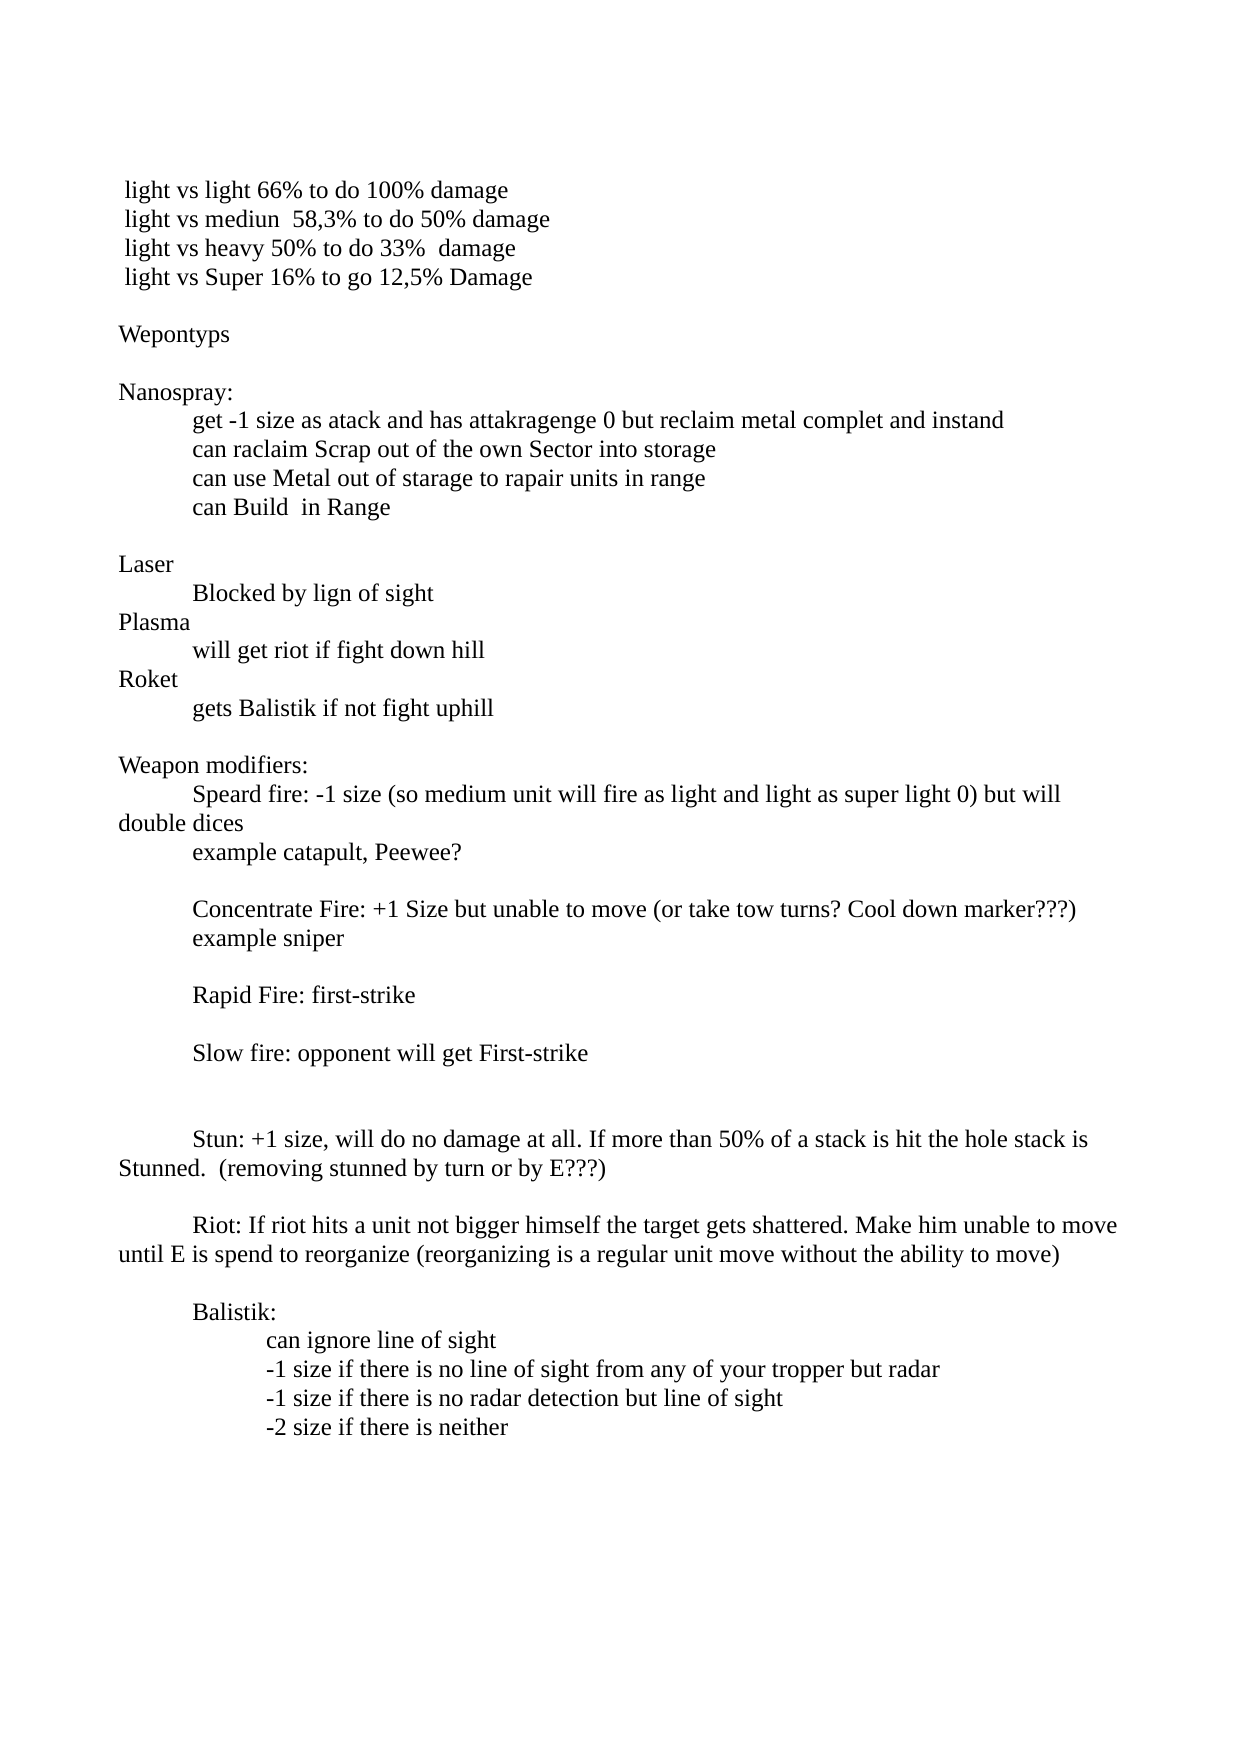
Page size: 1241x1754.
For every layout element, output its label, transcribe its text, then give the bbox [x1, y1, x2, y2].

text example sniper [118, 923, 1122, 952]
text Wepontyps [118, 319, 1122, 348]
text Weapon modifiers: [118, 751, 1122, 779]
text gets Balistik if not fight uphill [118, 693, 1122, 722]
text Nanospray: [118, 377, 1122, 406]
text Rapid Fire: first-strike [118, 981, 1122, 1009]
text Blocked by lign of sight [118, 578, 1122, 607]
text Laser [118, 549, 1122, 578]
text Riot: If riot hits a unit not bigger himself the target gets shattered. Make him unable to move until E is spend to reorganize (reorganizing is a regular unit move without the ability to move) [118, 1211, 1122, 1268]
text light vs Super 16% to go 12,5% Damage [118, 262, 1122, 291]
text can raclaim Scrap out of the own Sector into storage [118, 434, 1122, 463]
text Roket [118, 664, 1122, 693]
text Slow fire: opponent will get First-strike [118, 1038, 1122, 1067]
text can Build in Range [118, 492, 1122, 521]
text light vs mediun 58,3% to do 50% damage [118, 204, 1122, 233]
text light vs heavy 50% to do 33% damage [118, 233, 1122, 262]
text Concentrate Fire: +1 Size but unable to move (or take tow turns? Cool down marker???) [118, 894, 1122, 923]
text -1 size if there is no line of sight from any of your tropper but radar [118, 1354, 1122, 1383]
text example catapult, Peewee? [118, 837, 1122, 866]
text Stun: +1 size, will do no damage at all. If more than 50% of a stack is hit the hole stack is Stunned. (removing stunned by turn or by E???) [118, 1124, 1122, 1182]
text Balistik: [118, 1297, 1122, 1326]
text Speard fire: -1 size (so medium unit will fire as light and light as super light 0) but will double dices [118, 779, 1122, 837]
text Plasma [118, 607, 1122, 636]
text can use Metal out of starage to rapair units in range [118, 463, 1122, 492]
text get -1 size as atack and has attakragenge 0 but reclaim metal complet and instand [118, 406, 1122, 434]
text -2 size if there is neither [118, 1412, 1122, 1441]
text will get riot if fight down hill [118, 636, 1122, 664]
text can ignore line of sight [118, 1326, 1122, 1354]
text -1 size if there is no radar detection but line of sight [118, 1383, 1122, 1412]
text light vs light 66% to do 100% damage [118, 176, 1122, 204]
